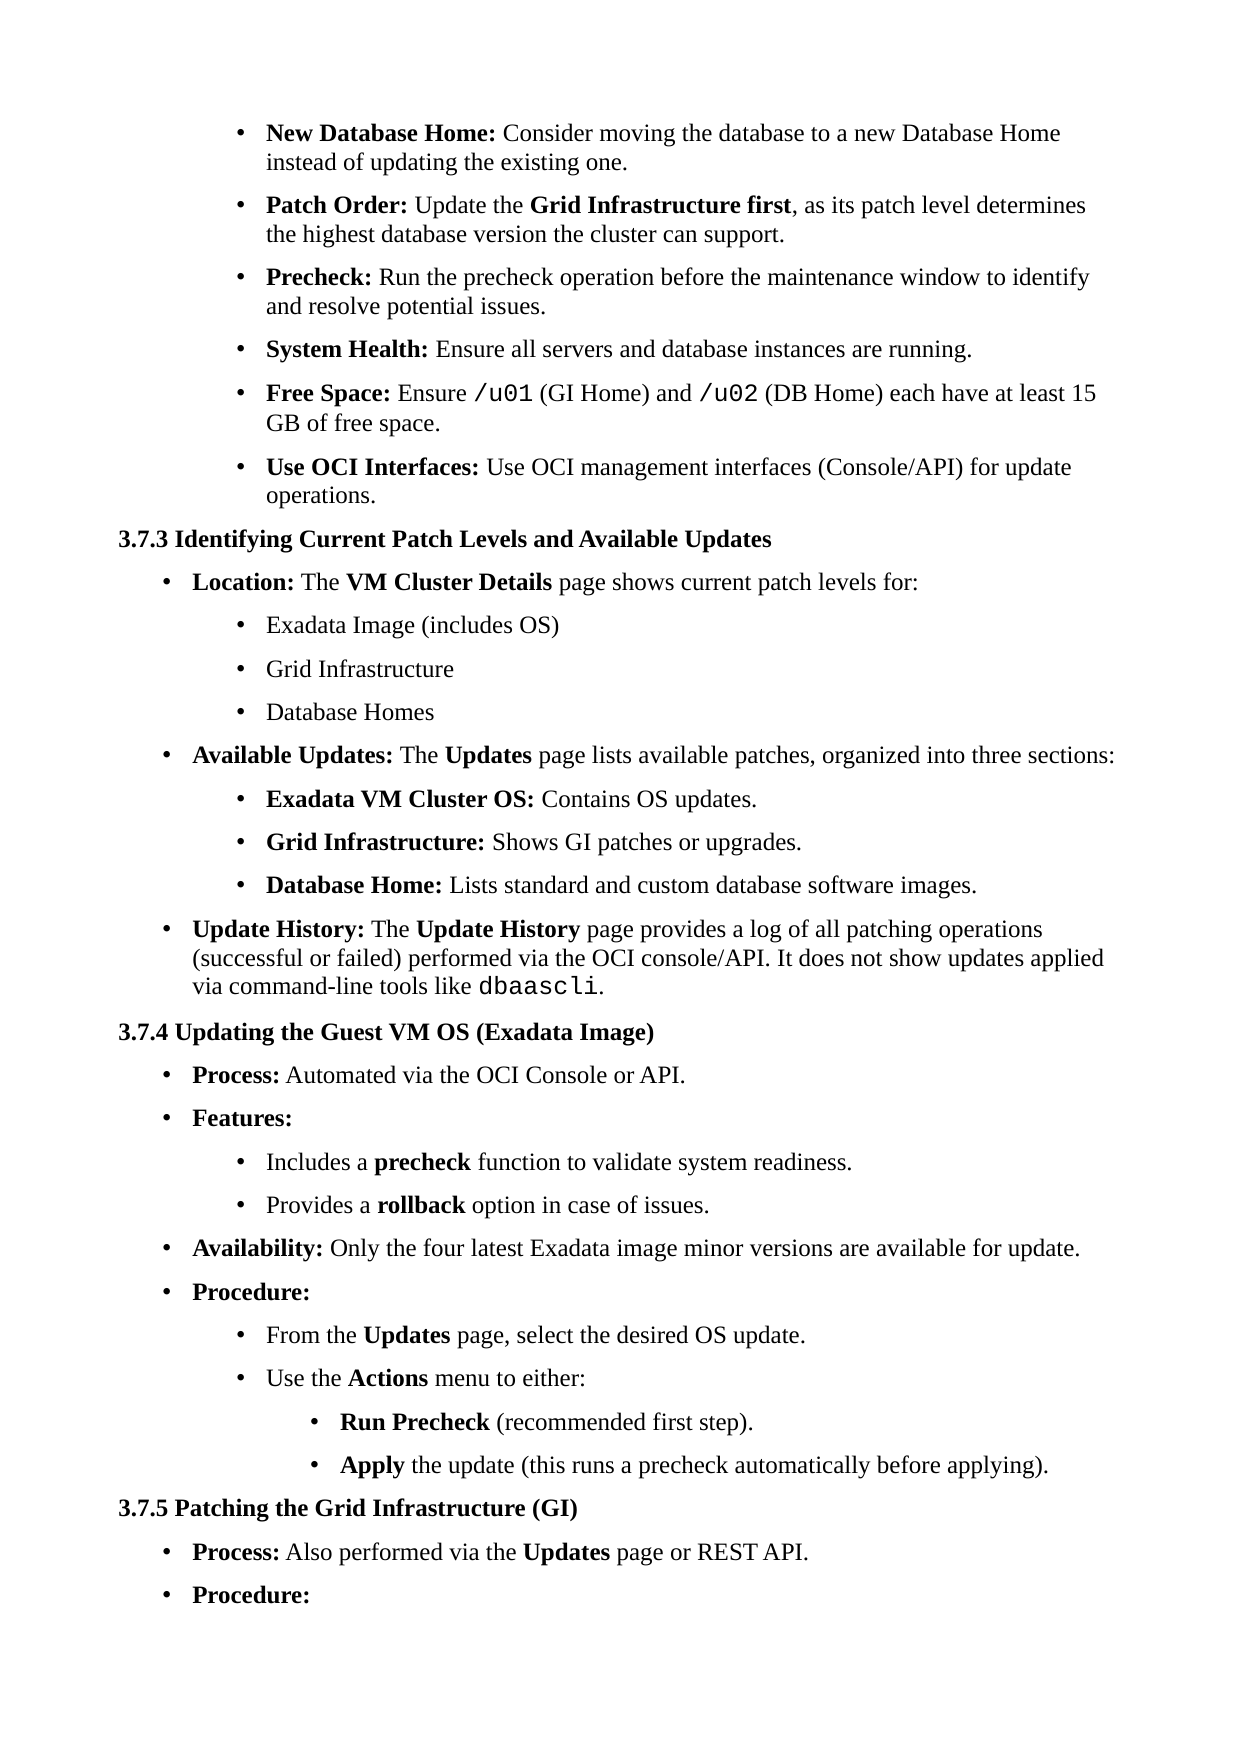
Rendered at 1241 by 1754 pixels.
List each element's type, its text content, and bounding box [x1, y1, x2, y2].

list System Health: Ensure all servers and database instances are running. [236, 334, 1122, 363]
list From the Updates page, select the desired OS update. [236, 1320, 1122, 1349]
list Grid Infrastructure: Shows GI patches or upgrades. [236, 827, 1122, 856]
text 3.7.5 Patching the Grid Infrastructure (GI) [118, 1493, 1122, 1522]
list Process: Also performed via the Updates page or REST API. [162, 1537, 1122, 1566]
list Location: The VM Cluster Details page shows current patch levels for: [162, 567, 1122, 596]
list Procedure: [162, 1580, 1122, 1609]
list Update History: The Update History page provides a log of all patching operations (successful or failed) performed via the OCI console/API. It does not show updates applied via command-line tools like dbaascli. [162, 914, 1122, 1002]
list Available Updates: The Updates page lists available patches, organized into three sections: [162, 741, 1122, 769]
list Use the Actions menu to either: [236, 1363, 1122, 1392]
list Process: Automated via the OCI Console or API. [162, 1060, 1122, 1089]
list Grid Infrastructure [236, 654, 1122, 683]
list Patch Order: Update the Grid Infrastructure first, as its patch level determines the highest database version the cluster can support. [236, 190, 1122, 248]
list Use OCI Interfaces: Use OCI management interfaces (Console/API) for update operations. [236, 452, 1122, 509]
list New Database Home: Consider moving the database to a new Database Home instead of updating the existing one. [236, 118, 1122, 176]
list Free Space: Ensure /u01 (GI Home) and /u02 (DB Home) each have at least 15 GB of free space. [236, 378, 1122, 437]
list Exadata Image (includes OS) [236, 611, 1122, 639]
list Run Precheck (recommended first step). [310, 1407, 1122, 1436]
text 3.7.3 Identifying Current Patch Levels and Available Updates [118, 524, 1122, 553]
list Database Home: Lists standard and custom database software images. [236, 871, 1122, 899]
list Features: [162, 1103, 1122, 1132]
list Includes a precheck function to validate system readiness. [236, 1147, 1122, 1176]
list Apply the update (this runs a precheck automatically before applying). [310, 1450, 1122, 1479]
list Precheck: Run the precheck operation before the maintenance window to identify and resolve potential issues. [236, 262, 1122, 320]
list Provides a rollback option in case of issues. [236, 1190, 1122, 1219]
text 3.7.4 Updating the Guest VM OS (Exadata Image) [118, 1017, 1122, 1046]
list Availability: Only the four latest Exadata image minor versions are available for update. [162, 1233, 1122, 1262]
list Exadata VM Cluster OS: Contains OS updates. [236, 784, 1122, 813]
list Procedure: [162, 1277, 1122, 1306]
list Database Homes [236, 697, 1122, 726]
